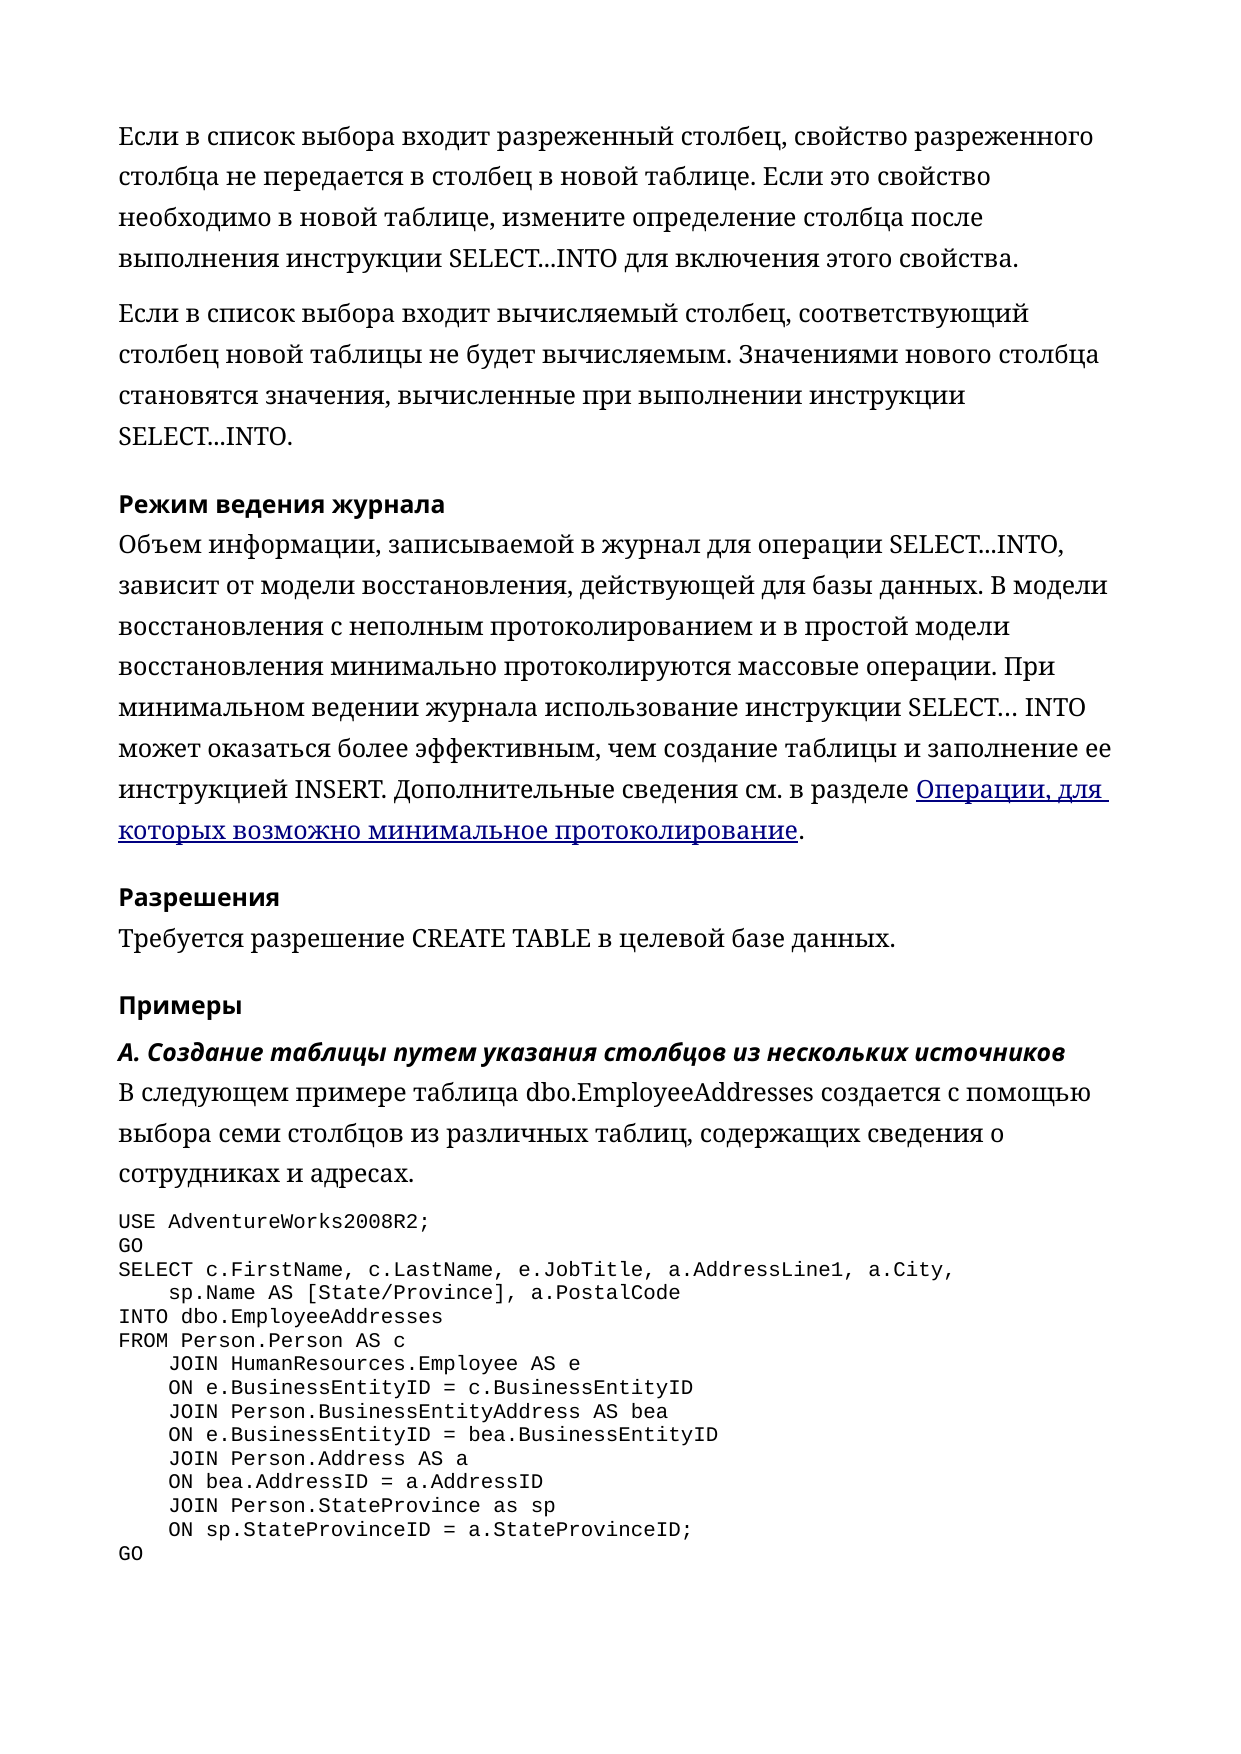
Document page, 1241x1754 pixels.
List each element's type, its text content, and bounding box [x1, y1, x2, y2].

text GO [118, 1235, 1122, 1259]
subtitle Примеры [118, 988, 1122, 1022]
text FROM Person.Person AS c [118, 1330, 1122, 1353]
text JOIN HumanResources.Employee AS e [118, 1353, 1122, 1377]
text ON e.BusinessEntityID = c.BusinessEntityID [118, 1377, 1122, 1401]
subtitle Разрешения [118, 880, 1122, 914]
subtitle Режим ведения журнала [118, 486, 1122, 520]
subtitle А. Создание таблицы путем указания столбцов из нескольких источников [118, 1034, 1122, 1068]
text Требуется разрешение CREATE TABLE в целевой базе данных. [118, 920, 1122, 954]
text JOIN Person.StateProvince as sp [118, 1495, 1122, 1519]
text GO [118, 1542, 1122, 1566]
text Если в список выбора входит вычисляемый столбец, соответствующий столбец новой таблицы не будет вычисляемым. Значениями нового столбца становятся значения, вычисленные при выполнении инструкции SELECT...INTO. [118, 296, 1122, 453]
text ON sp.StateProvinceID = a.StateProvinceID; [118, 1519, 1122, 1542]
text ON e.BusinessEntityID = bea.BusinessEntityID [118, 1424, 1122, 1448]
text JOIN Person.BusinessEntityAddress AS bea [118, 1401, 1122, 1424]
text INTO dbo.EmployeeAddresses [118, 1306, 1122, 1330]
text USE AdventureWorks2008R2; [118, 1211, 1122, 1235]
text SELECT c.FirstName, c.LastName, e.JobTitle, a.AddressLine1, a.City, [118, 1259, 1122, 1282]
text sp.Name AS [State/Province], a.PostalCode [118, 1282, 1122, 1306]
text Объем информации, записываемой в журнал для операции SELECT...INTO, зависит от модели восстановления, действующей для базы данных. В модели восстановления с неполным протоколированием и в простой модели восстановления минимально протоколируются массовые операции. При минимальном ведении журнала использование инструкции SELECT… INTO может оказаться более эффективным, чем создание таблицы и заполнение ее инструкцией INSERT. Дополнительные сведения см. в разделе Операции, для которых возможно минимальное протоколирование. [118, 526, 1122, 846]
text В следующем примере таблица dbo.EmployeeAddresses создается с помощью выбора семи столбцов из различных таблиц, содержащих сведения о сотрудниках и адресах. [118, 1074, 1122, 1190]
text ON bea.AddressID = a.AddressID [118, 1472, 1122, 1495]
text JOIN Person.Address AS a [118, 1448, 1122, 1472]
text Если в список выбора входит разреженный столбец, свойство разреженного столбца не передается в столбец в новой таблице. Если это свойство необходимо в новой таблице, измените определение столбца после выполнения инструкции SELECT...INTO для включения этого свойства. [118, 118, 1122, 275]
